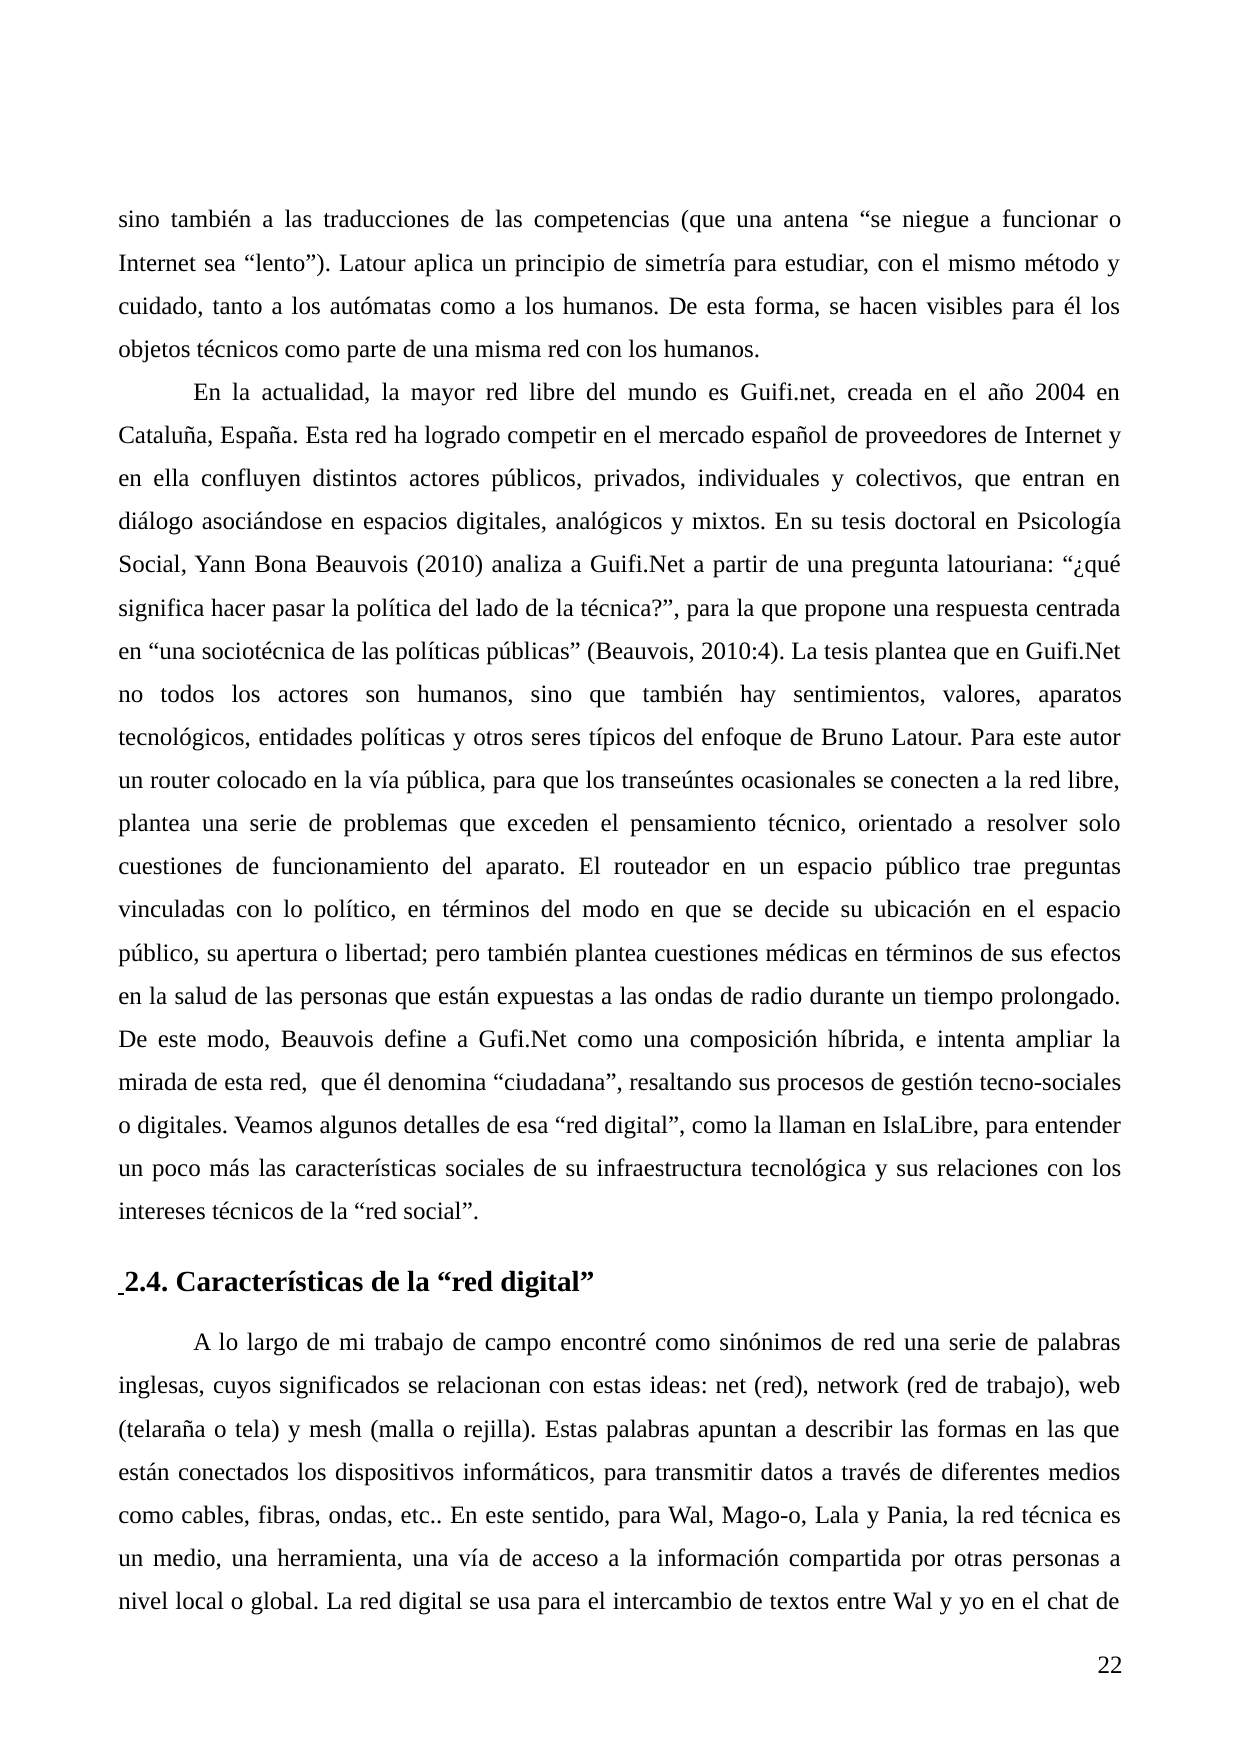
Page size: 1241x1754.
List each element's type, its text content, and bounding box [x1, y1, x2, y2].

subtitle 2.4. Características de la “red digital” [118, 1264, 1122, 1298]
text En la actualidad, la mayor red libre del mundo es Guifi.net, creada en el año 2004 en Cataluña, España. Esta red ha logrado competir en el mercado español de proveedores de Internet y en ella confluyen distintos actores públicos, privados, individuales y colectivos, que entran en diálogo asociándose en espacios digitales, analógicos y mixtos. En su tesis doctoral en Psicología Social, Yann Bona Beauvois (2010) analiza a Guifi.Net a partir de una pregunta latouriana: “¿qué significa hacer pasar la política del lado de la técnica?”, para la que propone una respuesta centrada en “una sociotécnica de las políticas públicas” (Beauvois, 2010:4). La tesis plantea que en Guifi.Net no todos los actores son humanos, sino que también hay sentimientos, valores, aparatos tecnológicos, entidades políticas y otros seres típicos del enfoque de Bruno Latour. Para este autor un router colocado en la vía pública, para que los transeúntes ocasionales se conecten a la red libre, plantea una serie de problemas que exceden el pensamiento técnico, orientado a resolver solo cuestiones de funcionamiento del aparato. El routeador en un espacio público trae preguntas vinculadas con lo político, en términos del modo en que se decide su ubicación en el espacio público, su apertura o libertad; pero también plantea cuestiones médicas en términos de sus efectos en la salud de las personas que están expuestas a las ondas de radio durante un tiempo prolongado. De este modo, Beauvois define a Gufi.Net como una composición híbrida, e intenta ampliar la mirada de esta red, que él denomina “ciudadana”, resaltando sus procesos de gestión tecno-sociales o digitales. Veamos algunos detalles de esa “red digital”, como la llaman en IslaLibre, para entender un poco más las características sociales de su infraestructura tecnológica y sus relaciones con los intereses técnicos de la “red social”. [118, 377, 1122, 1225]
text sino también a las traducciones de las competencias (que una antena “se niegue a funcionar o Internet sea “lento”). Latour aplica un principio de simetría para estudiar, con el mismo método y cuidado, tanto a los autómatas como a los humanos. De esta forma, se hacen visibles para él los objetos técnicos como parte de una misma red con los humanos. [118, 204, 1122, 363]
text A lo largo de mi trabajo de campo encontré como sinónimos de red una serie de palabras inglesas, cuyos significados se relacionan con estas ideas: net (red), network (red de trabajo), web (telaraña o tela) y mesh (malla o rejilla). Estas palabras apuntan a describir las formas en las que están conectados los dispositivos informáticos, para transmitir datos a través de diferentes medios como cables, fibras, ondas, etc.. En este sentido, para Wal, Mago-o, Lala y Pania, la red técnica es un medio, una herramienta, una vía de acceso a la información compartida por otras personas a nivel local o global. La red digital se usa para el intercambio de textos entre Wal y yo en el chat de [118, 1327, 1122, 1615]
